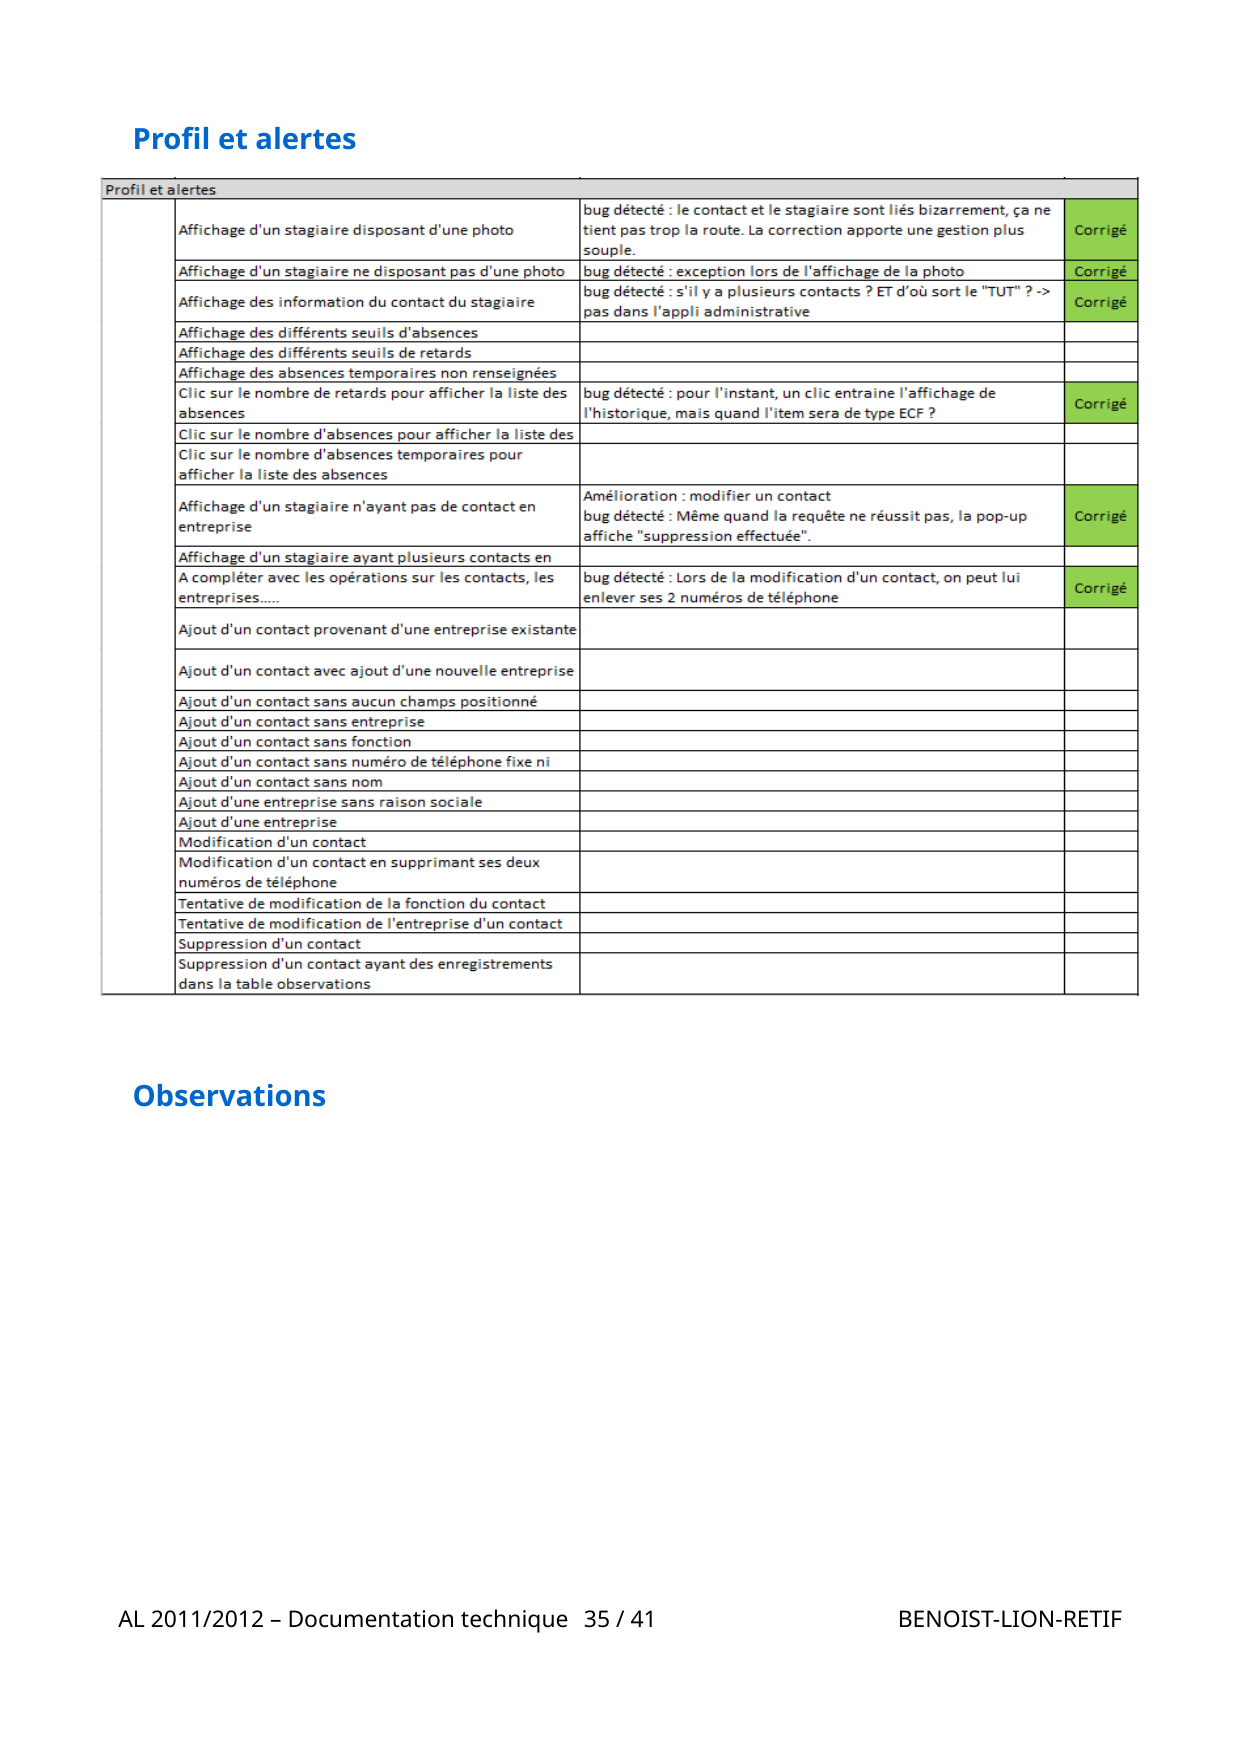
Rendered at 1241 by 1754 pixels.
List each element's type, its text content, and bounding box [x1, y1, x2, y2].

subtitle Profil et alertes [132, 118, 1122, 158]
picture [100, 177, 1140, 996]
subtitle Observations [132, 1075, 1122, 1114]
